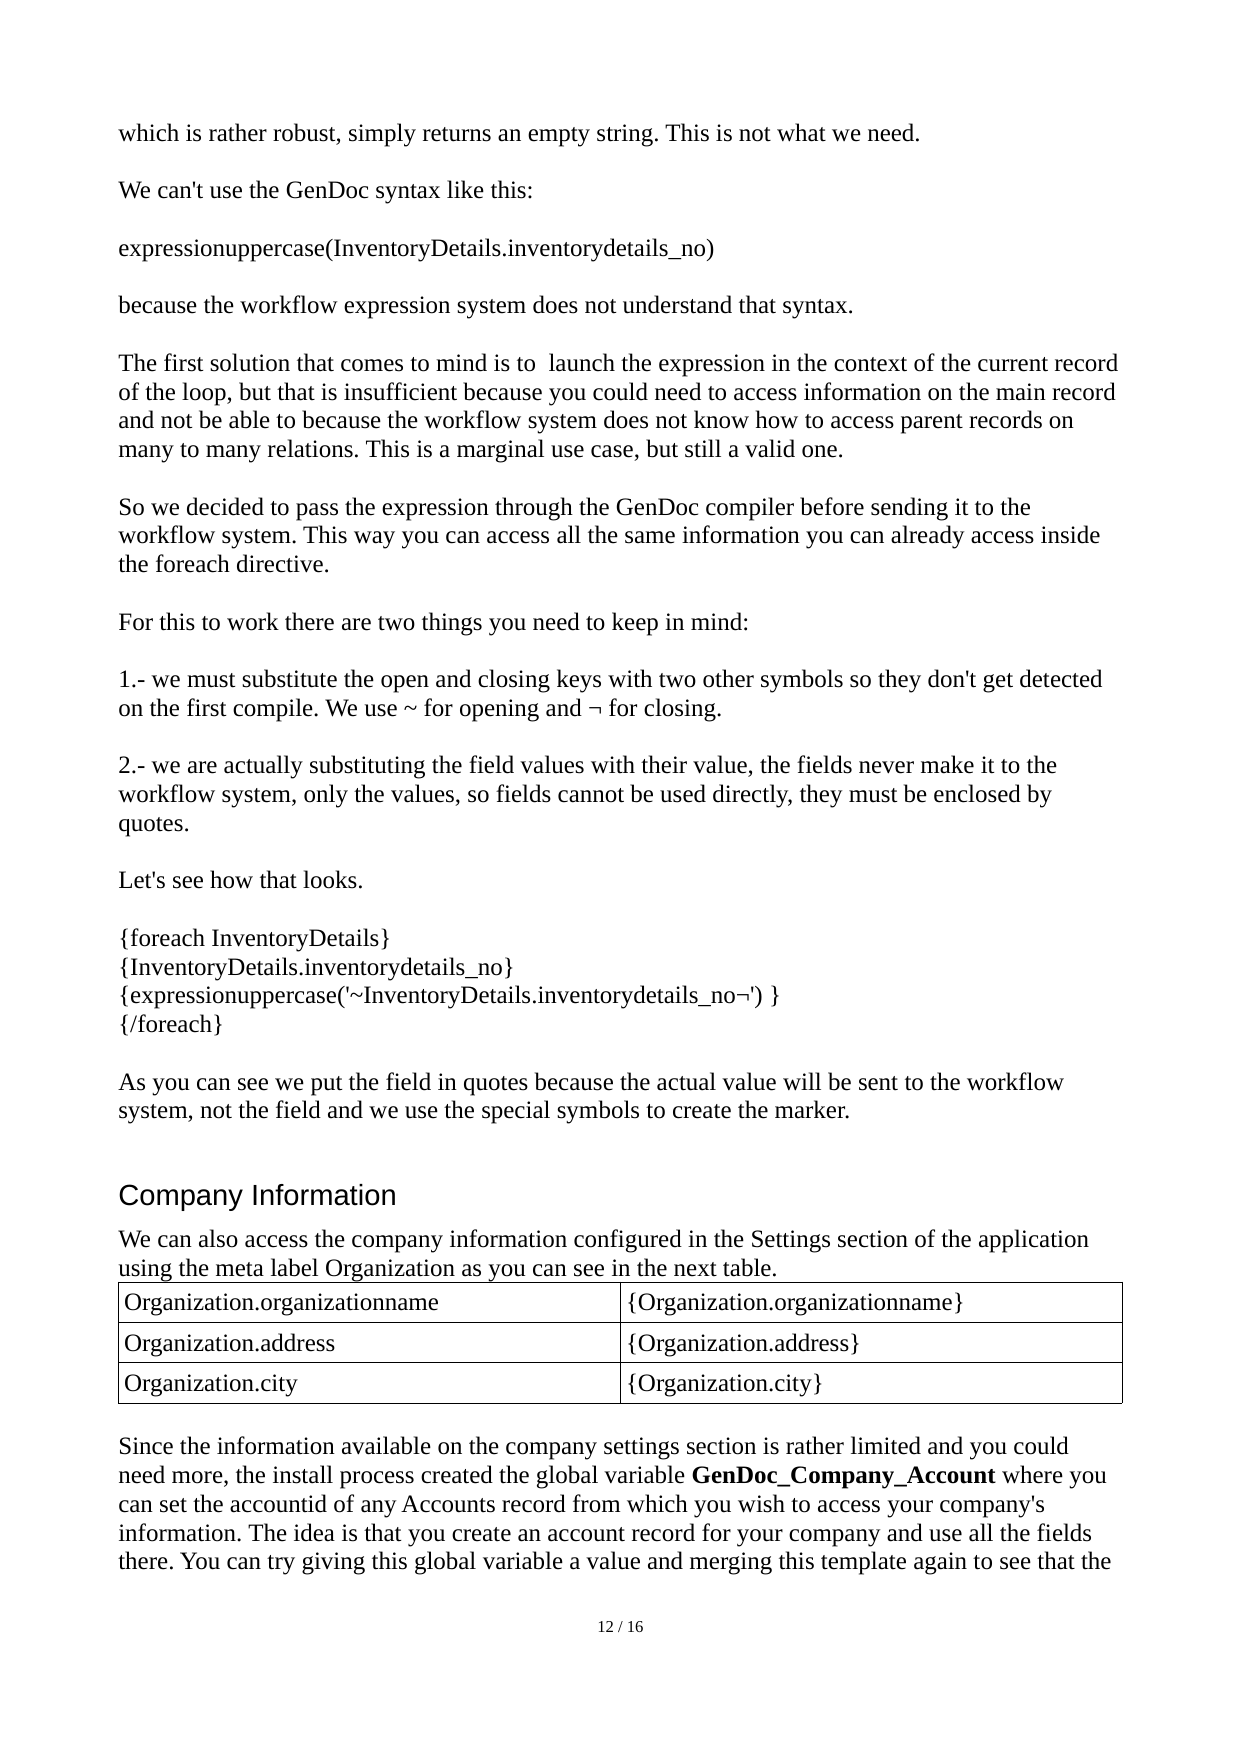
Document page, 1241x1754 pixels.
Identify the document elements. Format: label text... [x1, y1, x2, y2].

text 2.- we are actually substituting the field values with their value, the fields never make it to the workflow system, only the values, so fields cannot be used directly, they must be enclosed by quotes. [118, 751, 1122, 837]
table_header {Organization.organizationname} [621, 1283, 1122, 1322]
table_cell {Organization.address} [621, 1323, 1122, 1362]
subtitle Company Information [118, 1178, 1122, 1212]
table_cell {Organization.city} [621, 1363, 1122, 1403]
text {/foreach} [118, 1009, 1122, 1038]
text So we decided to pass the expression through the GenDoc compiler before sending it to the workflow system. This way you can access all the same information you can already access inside the foreach directive. [118, 492, 1122, 578]
text because the workflow expression system does not understand that syntax. [118, 291, 1122, 319]
text The first solution that comes to mind is to launch the expression in the context of the current record of the loop, but that is insufficient because you could need to access information on the main record and not be able to because the workflow system does not know how to access parent records on many to many relations. This is a marginal use case, but still a valid one. [118, 348, 1122, 463]
table_cell Organization.address [119, 1323, 620, 1362]
text As you can see we put the field in quotes because the actual value will be sent to the workflow system, not the field and we use the special symbols to create the marker. [118, 1067, 1122, 1124]
text We can also access the company information configured in the Settings section of the application using the meta label Organization as you can see in the next table. [118, 1224, 1122, 1282]
text expressionuppercase(InventoryDetails.inventorydetails_no) [118, 233, 1122, 262]
table_header Organization.organizationname [119, 1283, 620, 1322]
text {foreach InventoryDetails} [118, 923, 1122, 952]
text We can't use the GenDoc syntax like this: [118, 176, 1122, 204]
text 1.- we must substitute the open and closing keys with two other symbols so they don't get detected on the first compile. We use ~ for opening and ¬ for closing. [118, 664, 1122, 722]
text {InventoryDetails.inventorydetails_no} {expressionuppercase('~InventoryDetails.inventorydetails_no¬') } [118, 952, 1122, 1009]
text which is rather robust, simply returns an empty string. This is not what we need. [118, 118, 1122, 147]
text For this to work there are two things you need to keep in mind: [118, 607, 1122, 636]
text Since the information available on the company settings section is rather limited and you could need more, the install process created the global variable GenDoc_Company_Account where you can set the accountid of any Accounts record from which you wish to access your company's information. The idea is that you create an account record for your company and use all the fields there. You can try giving this global variable a value and merging this template again to see that the [118, 1431, 1122, 1575]
text Let's see how that looks. [118, 866, 1122, 894]
table_cell Organization.city [119, 1363, 620, 1403]
